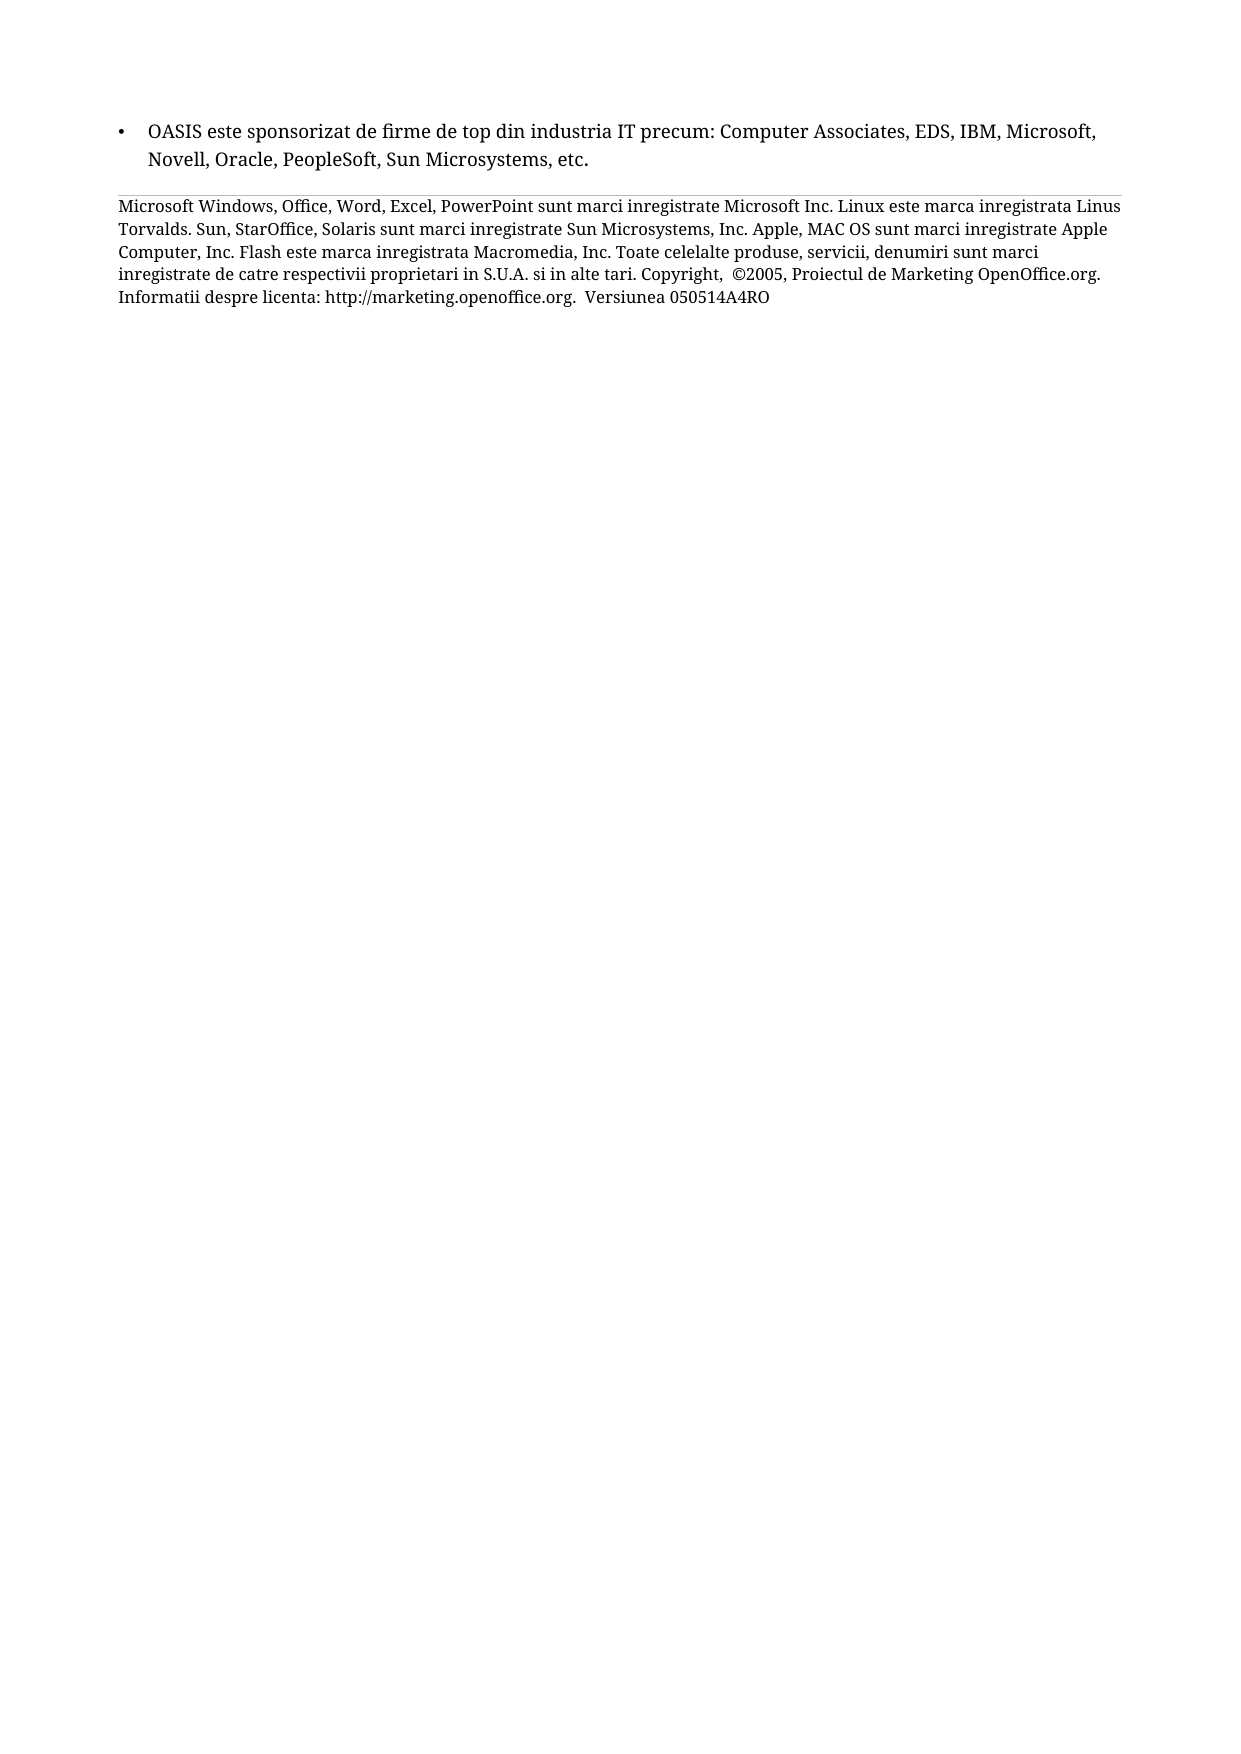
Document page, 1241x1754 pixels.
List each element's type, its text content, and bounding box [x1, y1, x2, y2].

text Microsoft Windows, Office, Word, Excel, PowerPoint sunt marci inregistrate Microsoft Inc. Linux este marca inregistrata Linus Torvalds. Sun, StarOffice, Solaris sunt marci inregistrate Sun Microsystems, Inc. Apple, MAC OS sunt marci inregistrate Apple Computer, Inc. Flash este marca inregistrata Macromedia, Inc. Toate celelalte produse, servicii, denumiri sunt marci inregistrate de catre respectivii proprietari in S.U.A. si in alte tari. Copyright, ©2005, Proiectul de Marketing OpenOffice.org. Informatii despre licenta: http://marketing.openoffice.org. Versiunea 050514A4RO [118, 196, 1122, 308]
list OASIS este sponsorizat de firme de top din industria IT precum: Computer Associates, EDS, IBM, Microsoft, Novell, Oracle, PeopleSoft, Sun Microsystems, etc. [118, 118, 1122, 172]
